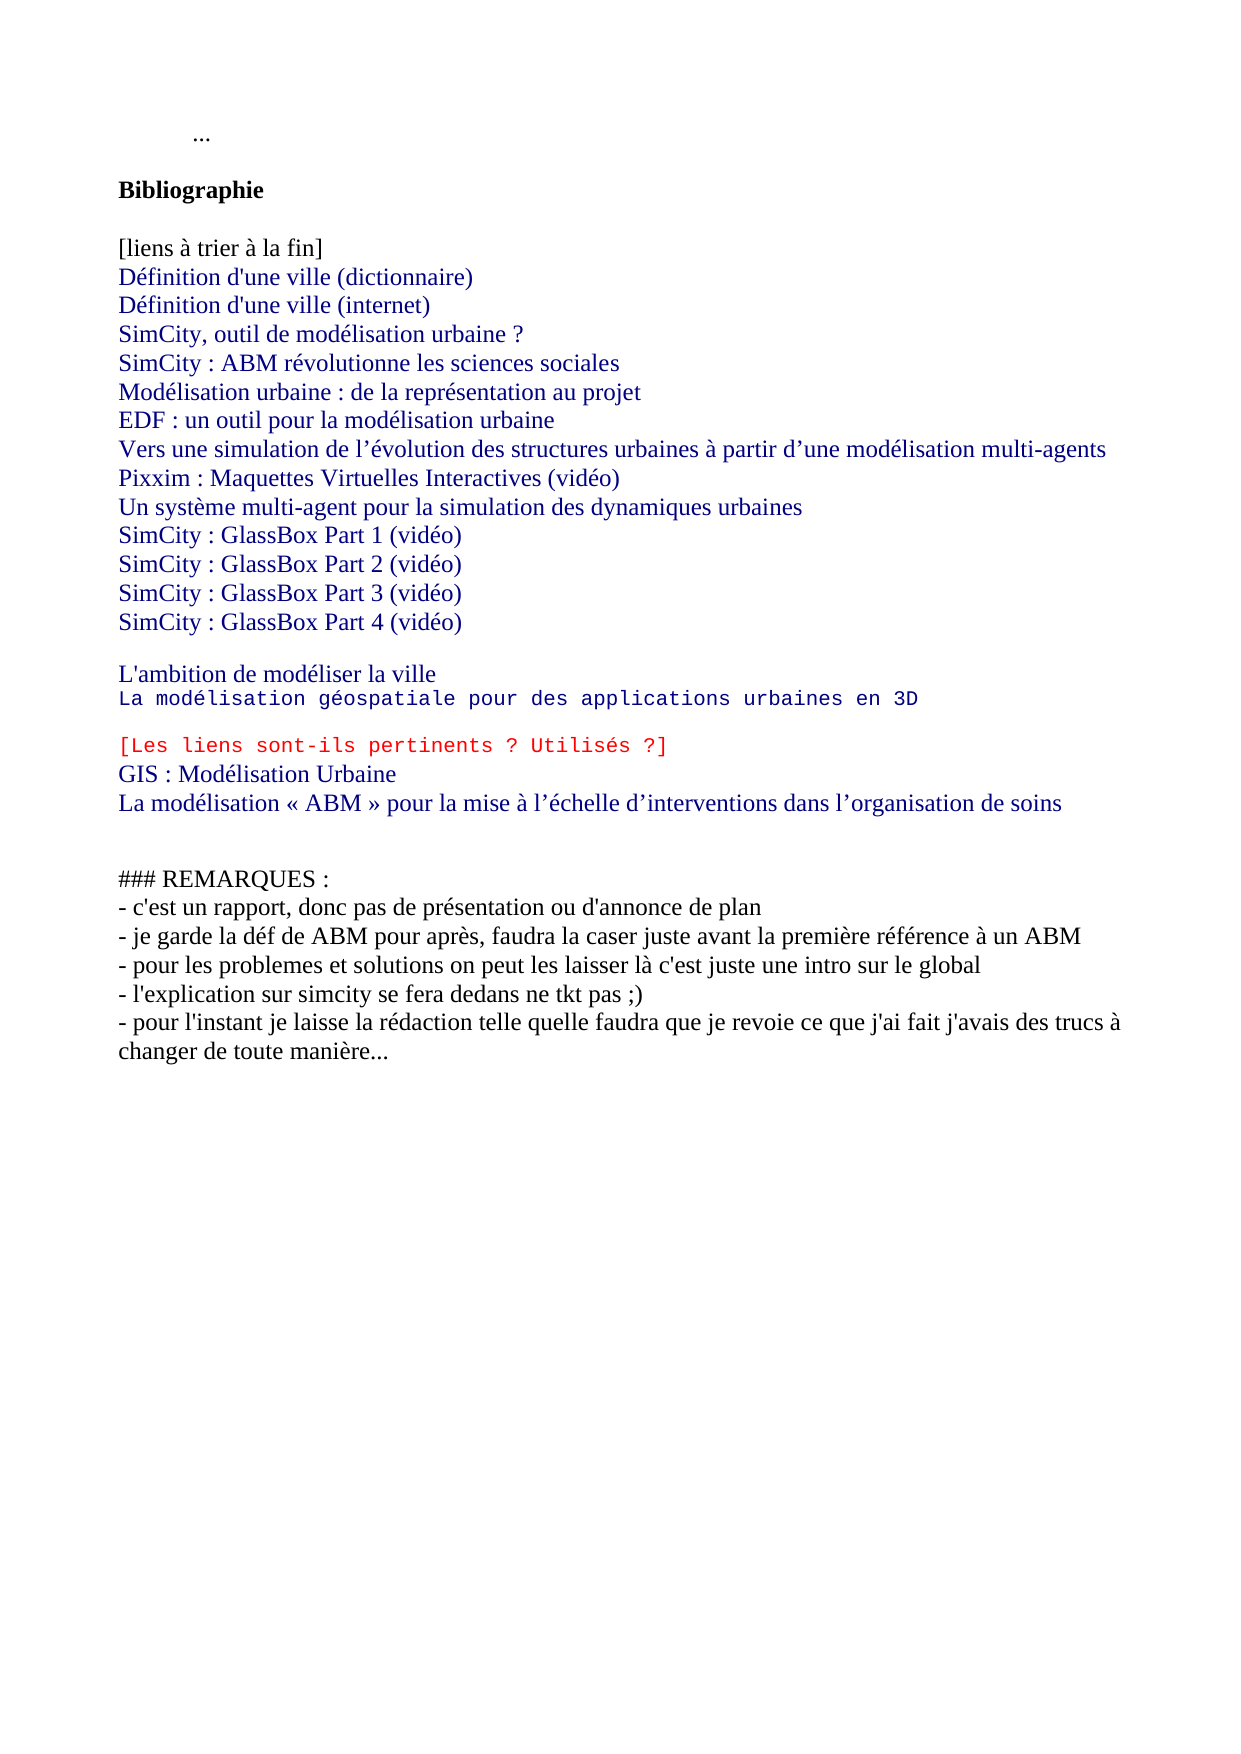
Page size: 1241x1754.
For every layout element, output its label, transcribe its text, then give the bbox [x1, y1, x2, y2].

text - pour l'instant je laisse la rédaction telle quelle faudra que je revoie ce que j'ai fait j'avais des trucs à changer de toute manière... [118, 1007, 1122, 1065]
text - l'explication sur simcity se fera dedans ne tkt pas ;) [118, 979, 1122, 1007]
text Vers une simulation de l’évolution des structures urbaines à partir d’une modélisation multi-agents [118, 434, 1122, 463]
text Définition d'une ville (internet) [118, 291, 1122, 319]
text ... [118, 118, 1122, 147]
text SimCity : GlassBox Part 3 (vidéo) [118, 578, 1122, 607]
text Bibliographie [118, 176, 1122, 204]
text SimCity : GlassBox Part 1 (vidéo) [118, 521, 1122, 549]
text Un système multi-agent pour la simulation des dynamiques urbaines [118, 492, 1122, 521]
text SimCity : GlassBox Part 4 (vidéo) [118, 607, 1122, 636]
text - c'est un rapport, donc pas de présentation ou d'annonce de plan [118, 892, 1122, 921]
text La modélisation géospatiale pour des applications urbaines en 3D [118, 688, 1122, 712]
text Pixxim : Maquettes Virtuelles Interactives (vidéo) [118, 463, 1122, 492]
text SimCity, outil de modélisation urbaine ? [118, 319, 1122, 348]
text Définition d'une ville (dictionnaire) [118, 262, 1122, 291]
text SimCity : ABM révolutionne les sciences sociales [118, 348, 1122, 377]
text - je garde la déf de ABM pour après, faudra la caser juste avant la première référence à un ABM [118, 921, 1122, 950]
text ### REMARQUES : [118, 864, 1122, 892]
text [liens à trier à la fin] [118, 233, 1122, 262]
text L'ambition de modéliser la ville [118, 659, 1122, 688]
text [Les liens sont-ils pertinents ? Utilisés ?] [118, 735, 1122, 759]
text SimCity : GlassBox Part 2 (vidéo) [118, 549, 1122, 578]
text - pour les problemes et solutions on peut les laisser là c'est juste une intro sur le global [118, 950, 1122, 979]
text Modélisation urbaine : de la représentation au projet [118, 377, 1122, 406]
text EDF : un outil pour la modélisation urbaine [118, 406, 1122, 434]
text GIS : Modélisation Urbaine [118, 759, 1122, 788]
text La modélisation « ABM » pour la mise à l’échelle d’interventions dans l’organisation de soins [118, 788, 1122, 816]
